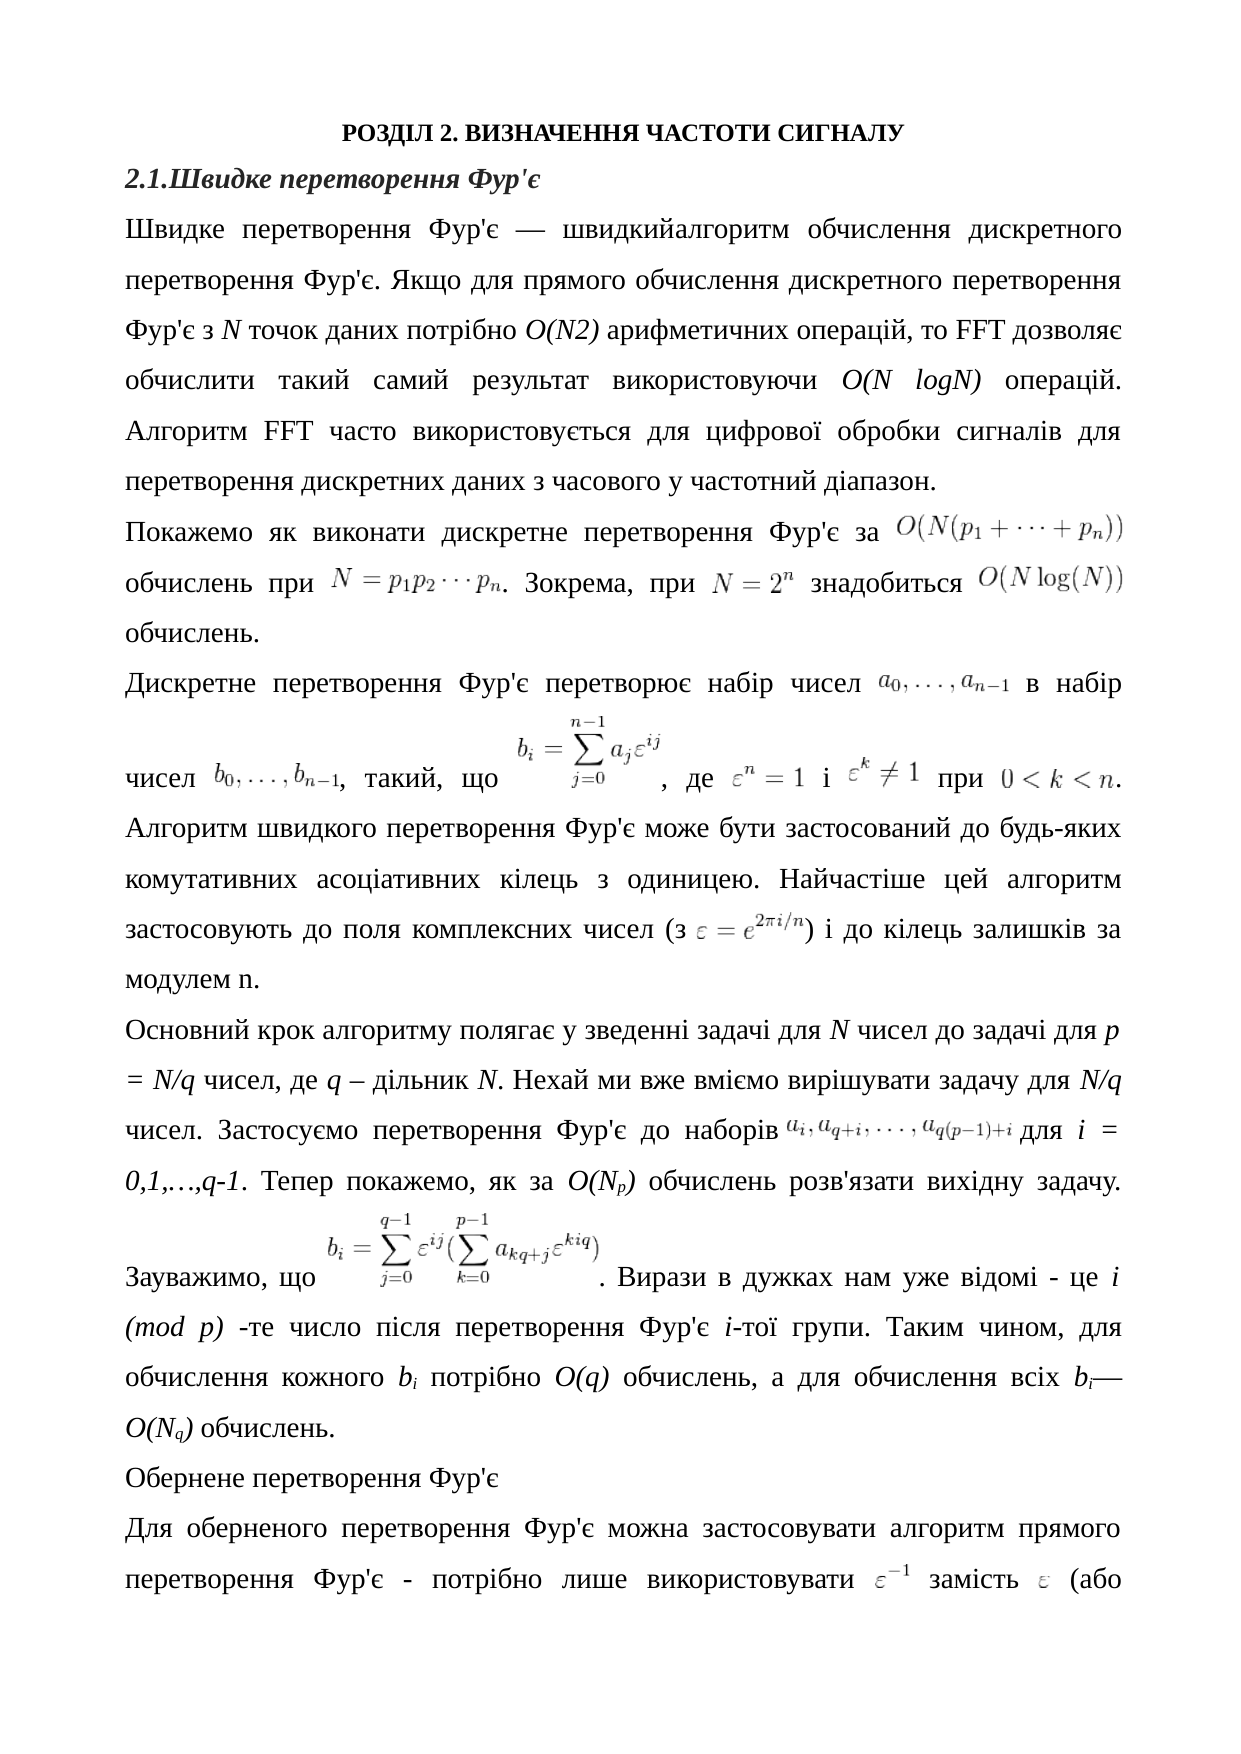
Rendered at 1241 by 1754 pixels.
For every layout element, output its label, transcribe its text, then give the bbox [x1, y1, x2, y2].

picture [875, 1564, 910, 1588]
text Швидке перетворення Фур'є — швидкийалгоритм обчислення дискретного перетворення Фур'є. Якщо для прямого обчислення дискретного перетворення Фур'є з N точок даних потрібно O(N2) арифметичних операцій, то FFT дозволяє обчислити такий самий результат використовуючи O(N logN) операцій. Алгоритм FFT часто використовується для цифрової обробки сигналів для перетворення дискретних даних з часового у частотний діапазон. [125, 212, 1122, 497]
picture [214, 763, 339, 788]
text Покажемо як виконати дискретне перетворення Фур'є за обчислень при . Зокрема, при знадобиться обчислень. [125, 513, 1122, 649]
text Для оберненого перетворення Фур'є можна застосовувати алгоритм прямого перетворення Фур'є - потрібно лише використовувати замість (або [125, 1510, 1122, 1594]
picture [732, 766, 804, 788]
picture [327, 1213, 599, 1287]
text Основний крок алгоритму полягає у зведенні задачі для N чисел до задачі для p = N/q чисел, де q – дільник N. Нехай ми вже вміємо вирішувати задачу для N/q чисел. Застосуємо перетворення Фур'є до наборів для i = 0,1,…,q-1. Тепер покажемо, як за O(Np) обчислень розв'язати вихідну задачу. Зауважимо, що . Вирази в дужках нам уже відомі - це i (mod p) -те число після перетворення Фур'є i-тої групи. Таким чином, для обчислення кожного bi потрібно O(q) обчислень, а для обчислення всіх bi— O(Nq) обчислень. [125, 1012, 1122, 1443]
text Дискретне перетворення Фур'є перетворює набір чисел в набір чисел , такий, що , де і при . Алгоритм швидкого перетворення Фур'є може бути застосований до будь-яких комутативних асоціативних кілець з одиницею. Найчастіше цей алгоритм застосовують до поля комплексних чисел (з ) і до кілець залишків за модулем n. [125, 666, 1122, 995]
text РОЗДІЛ 2. ВИЗНАЧЕННЯ ЧАСТОТИ СИГНАЛУ [125, 118, 1122, 147]
picture [978, 564, 1123, 593]
picture [1001, 769, 1115, 788]
picture [1038, 1576, 1051, 1588]
picture [848, 757, 920, 788]
picture [330, 568, 502, 593]
picture [896, 513, 1123, 542]
picture [517, 716, 661, 788]
picture [711, 572, 795, 593]
picture [878, 675, 1009, 693]
picture [786, 1120, 1013, 1140]
picture [696, 912, 805, 939]
text Обернене перетворення Фур'є [125, 1460, 1122, 1494]
text 2.1.Швидке перетворення Фур'є [125, 161, 1122, 195]
